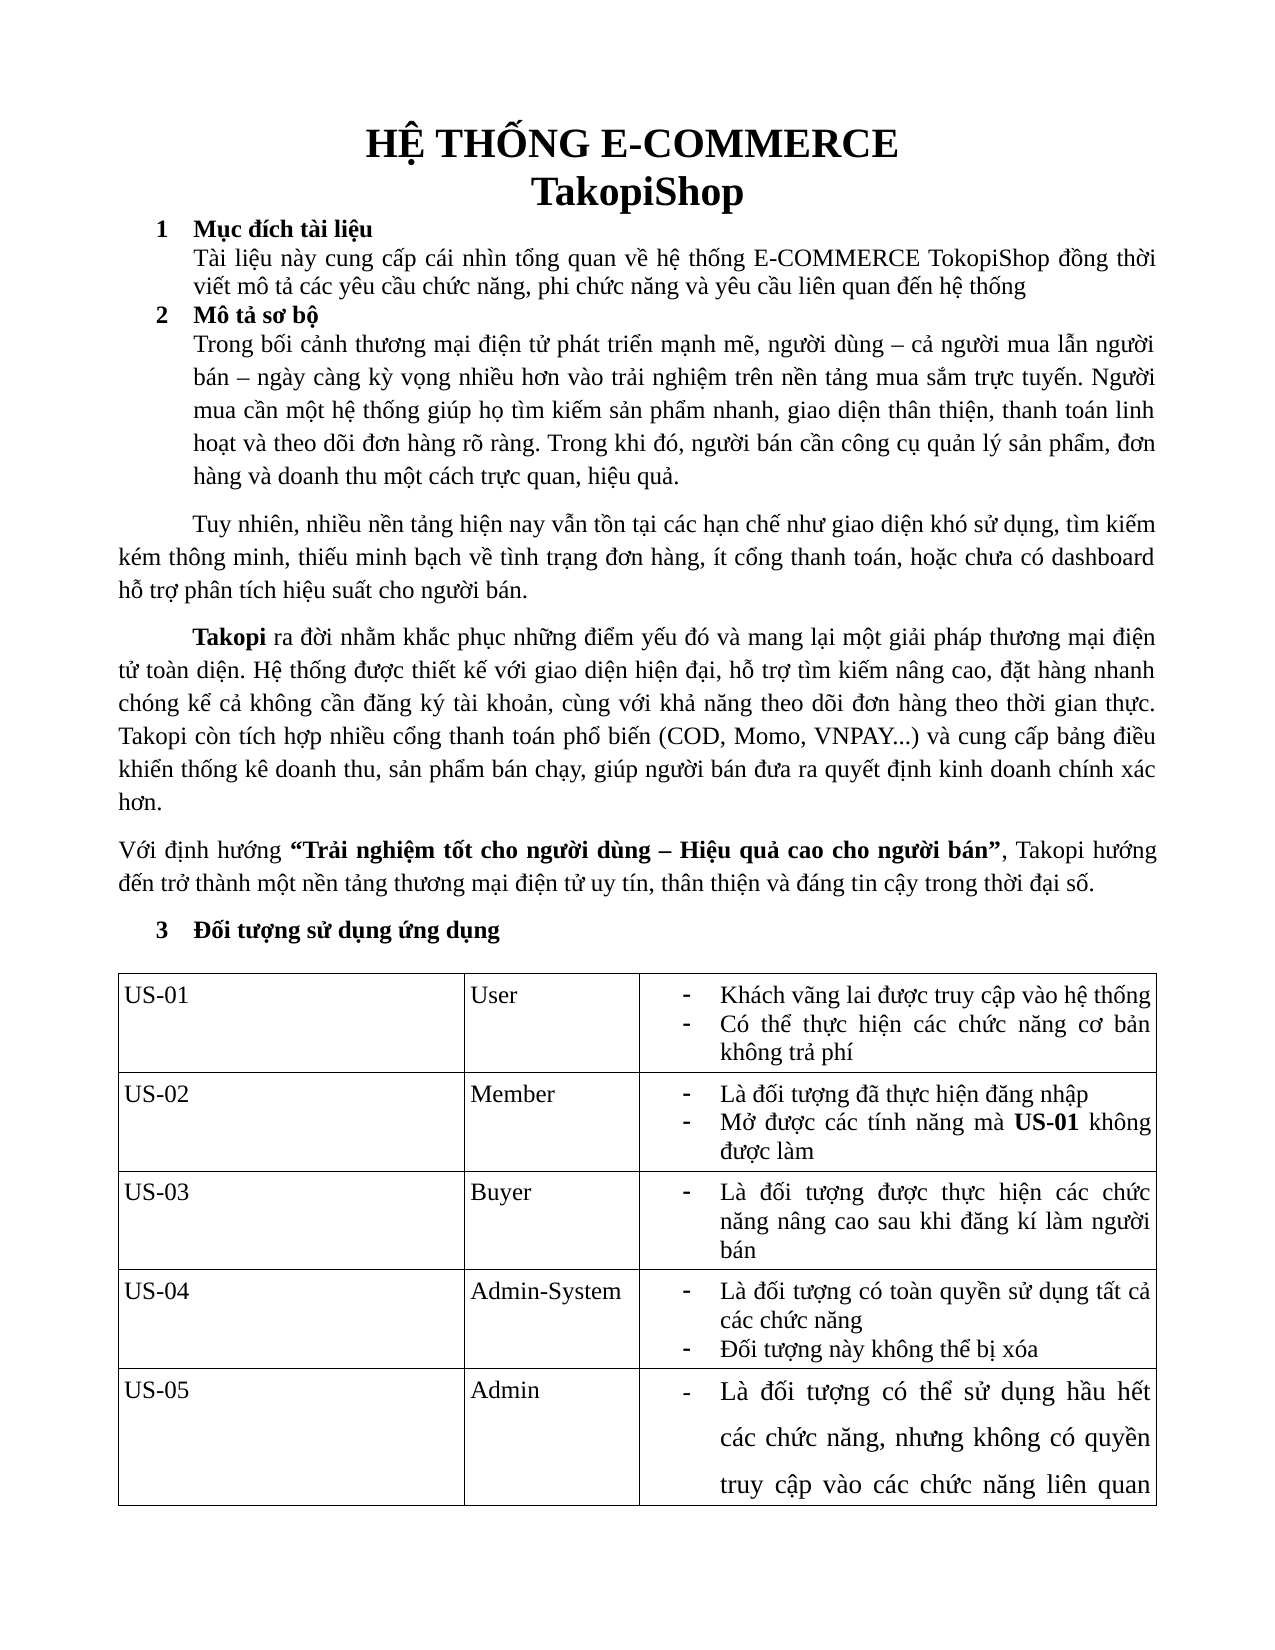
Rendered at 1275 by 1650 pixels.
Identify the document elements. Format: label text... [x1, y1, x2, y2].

text TakopiShop [118, 166, 1157, 214]
table_header US-01 [119, 974, 464, 1072]
list Tài liệu này cung cấp cái nhìn tổng quan về hệ thống E-COMMERCE TokopiShop đồng thời viết mô tả các yêu cầu chức năng, phi chức năng và yêu cầu liên quan đến hệ thống [156, 243, 1157, 300]
table_cell Member [465, 1073, 639, 1171]
table_cell US-05 [119, 1369, 464, 1505]
list Mục đích tài liệu [156, 214, 1157, 243]
table_cell Admin [465, 1369, 639, 1505]
table_cell Là đối tượng có thể sử dụng hầu hết các chức năng, nhưng không có quyền truy cập vào các chức năng liên quan [640, 1369, 1156, 1505]
table_header User [465, 974, 639, 1072]
list Đối tượng sử dụng ứng dụng [156, 916, 1157, 944]
text Tuy nhiên, nhiều nền tảng hiện nay vẫn tồn tại các hạn chế như giao diện khó sử dụng, tìm kiếm kém thông minh, thiếu minh bạch về tình trạng đơn hàng, ít cổng thanh toán, hoặc chưa có dashboard hỗ trợ phân tích hiệu suất cho người bán. [118, 509, 1157, 603]
table_cell US-04 [119, 1270, 464, 1368]
table_cell Buyer [465, 1172, 639, 1269]
list Trong bối cảnh thương mại điện tử phát triển mạnh mẽ, người dùng – cả người mua lẫn người bán – ngày càng kỳ vọng nhiều hơn vào trải nghiệm trên nền tảng mua sắm trực tuyến. Người mua cần một hệ thống giúp họ tìm kiếm sản phẩm nhanh, giao diện thân thiện, thanh toán linh hoạt và theo dõi đơn hàng rõ ràng. Trong khi đó, người bán cần công cụ quản lý sản phẩm, đơn hàng và doanh thu một cách trực quan, hiệu quả. [156, 329, 1157, 490]
text Takopi ra đời nhằm khắc phục những điểm yếu đó và mang lại một giải pháp thương mại điện tử toàn diện. Hệ thống được thiết kế với giao diện hiện đại, hỗ trợ tìm kiếm nâng cao, đặt hàng nhanh chóng kể cả không cần đăng ký tài khoản, cùng với khả năng theo dõi đơn hàng theo thời gian thực. Takopi còn tích hợp nhiều cổng thanh toán phổ biến (COD, Momo, VNPAY...) và cung cấp bảng điều khiển thống kê doanh thu, sản phẩm bán chạy, giúp người bán đưa ra quyết định kinh doanh chính xác hơn. [118, 622, 1157, 816]
table_cell US-03 [119, 1172, 464, 1269]
table_cell Admin-System [465, 1270, 639, 1368]
text HỆ THỐNG E-COMMERCE [118, 118, 1157, 166]
table_cell Là đối tượng đã thực hiện đăng nhập Mở được các tính năng mà US-01 không được làm [640, 1073, 1156, 1171]
text Với định hướng “Trải nghiệm tốt cho người dùng – Hiệu quả cao cho người bán”, Takopi hướng đến trở thành một nền tảng thương mại điện tử uy tín, thân thiện và đáng tin cậy trong thời đại số. [118, 835, 1157, 897]
table_cell Là đối tượng được thực hiện các chức năng nâng cao sau khi đăng kí làm người bán [640, 1172, 1156, 1269]
table_header Khách vãng lai được truy cập vào hệ thống Có thể thực hiện các chức năng cơ bản không trả phí [640, 974, 1156, 1072]
table_cell Là đối tượng có toàn quyền sử dụng tất cả các chức năng Đối tượng này không thể bị xóa [640, 1270, 1156, 1368]
list Mô tả sơ bộ [156, 300, 1157, 329]
table_cell US-02 [119, 1073, 464, 1171]
